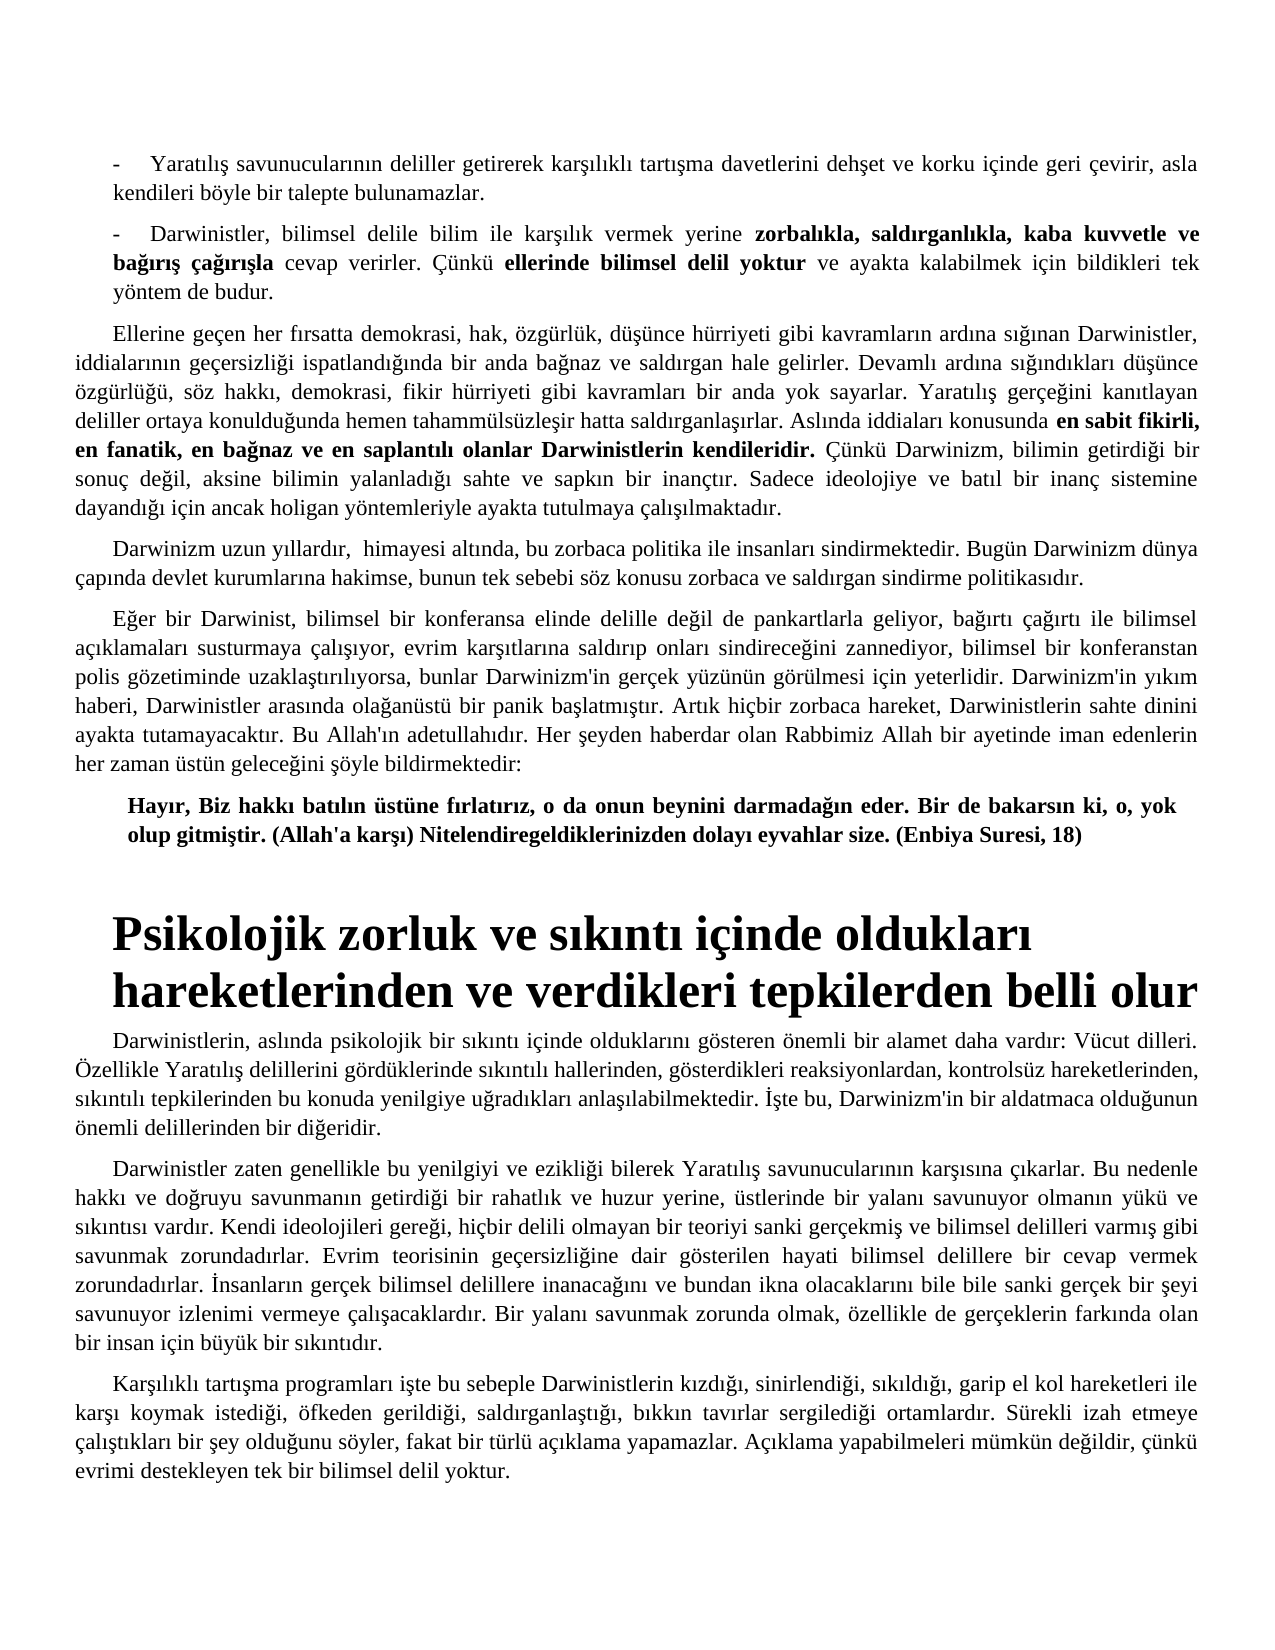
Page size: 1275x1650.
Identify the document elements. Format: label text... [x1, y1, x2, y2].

text Ellerine geçen her fırsatta demokrasi, hak, özgürlük, düşünce hürriyeti gibi kavramların ardına sığınan Darwinistler, iddialarının geçersizliği ispatlandığında bir anda bağnaz ve saldırgan hale gelirler. Devamlı ardına sığındıkları düşünce özgürlüğü, söz hakkı, demokrasi, fikir hürriyeti gibi kavramları bir anda yok sayarlar. Yaratılış gerçeğini kanıtlayan deliller ortaya konulduğunda hemen tahammülsüzleşir hatta saldırganlaşırlar. Aslında iddiaları konusunda en sabit fikirli, en fanatik, en bağnaz ve en saplantılı olanlar Darwinistlerin kendileridir. Çünkü Darwinizm, bilimin getirdiği bir sonuç değil, aksine bilimin yalanladığı sahte ve sapkın bir inançtır. Sadece ideolojiye ve batıl bir inanç sistemine dayandığı için ancak holigan yöntemleriyle ayakta tutulmaya çalışılmaktadır. [75, 320, 1200, 520]
text Darwinistlerin, aslında psikolojik bir sıkıntı içinde olduklarını gösteren önemli bir alamet daha vardır: Vücut dilleri. Özellikle Yaratılış delillerini gördüklerinde sıkıntılı hallerinden, gösterdikleri reaksiyonlardan, kontrolsüz hareketlerinden, sıkıntılı tepkilerinden bu konuda yenilgiye uğradıkları anlaşılabilmektedir. İşte bu, Darwinizm'in bir aldatmaca olduğunun önemli delillerinden bir diğeridir. [75, 1027, 1200, 1140]
text Darwinistler zaten genellikle bu yenilgiyi ve ezikliği bilerek Yaratılış savunucularının karşısına çıkarlar. Bu nedenle hakkı ve doğruyu savunmanın getirdiği bir rahatlık ve huzur yerine, üstlerinde bir yalanı savunuyor olmanın yükü ve sıkıntısı vardır. Kendi ideolojileri gereği, hiçbir delili olmayan bir teoriyi sanki gerçekmiş ve bilimsel delilleri varmış gibi savunmak zorundadırlar. Evrim teorisinin geçersizliğine dair gösterilen hayati bilimsel delillere bir cevap vermek zorundadırlar. İnsanların gerçek bilimsel delillere inanacağını ve bundan ikna olacaklarını bile bile sanki gerçek bir şeyi savunuyor izlenimi vermeye çalışacaklardır. Bir yalanı savunmak zorunda olmak, özellikle de gerçeklerin farkında olan bir insan için büyük bir sıkıntıdır. [75, 1155, 1200, 1355]
text - Yaratılış savunucularının deliller getirerek karşılıklı tartışma davetlerini dehşet ve korku içinde geri çevirir, asla kendileri böyle bir talepte bulunamazlar. [112, 150, 1200, 205]
subtitle Psikolojik zorluk ve sıkıntı içinde oldukları hareketlerinden ve verdikleri tepkilerden belli olur [112, 903, 1200, 1018]
text - Darwinistler, bilimsel delile bilim ile karşılık vermek yerine zorbalıkla, saldırganlıkla, kaba kuvvetle ve bağırış çağırışla cevap verirler. Çünkü ellerinde bilimsel delil yoktur ve ayakta kalabilmek için bildikleri tek yöntem de budur. [112, 220, 1200, 305]
text Eğer bir Darwinist, bilimsel bir konferansa elinde delille değil de pankartlarla geliyor, bağırtı çağırtı ile bilimsel açıklamaları susturmaya çalışıyor, evrim karşıtlarına saldırıp onları sindireceğini zannediyor, bilimsel bir konferanstan polis gözetiminde uzaklaştırılıyorsa, bunlar Darwinizm'in gerçek yüzünün görülmesi için yeterlidir. Darwinizm'in yıkım haberi, Darwinistler arasında olağanüstü bir panik başlatmıştır. Artık hiçbir zorbaca hareket, Darwinistlerin sahte dinini ayakta tutamayacaktır. Bu Allah'ın adetullahıdır. Her şeyden haberdar olan Rabbimiz Allah bir ayetinde iman edenlerin her zaman üstün geleceğini şöyle bildirmektedir: [75, 605, 1200, 777]
text Darwinizm uzun yıllardır, himayesi altında, bu zorbaca politika ile insanları sindirmektedir. Bugün Darwinizm dünya çapında devlet kurumlarına hakimse, bunun tek sebebi söz konusu zorbaca ve saldırgan sindirme politikasıdır. [75, 535, 1200, 590]
text Karşılıklı tartışma programları işte bu sebeple Darwinistlerin kızdığı, sinirlendiği, sıkıldığı, garip el kol hareketleri ile karşı koymak istediği, öfkeden gerildiği, saldırganlaştığı, bıkkın tavırlar sergilediği ortamlardır. Sürekli izah etmeye çalıştıkları bir şey olduğunu söyler, fakat bir türlü açıklama yapamazlar. Açıklama yapabilmeleri mümkün değildir, çünkü evrimi destekleyen tek bir bilimsel delil yoktur. [75, 1370, 1200, 1484]
text Hayır, Biz hakkı batılın üstüne fırlatırız, o da onun beynini darmadağın eder. Bir de bakarsın ki, o, yok olup gitmiştir. (Allah'a karşı) Nitelendiregeldiklerinizden dolayı eyvahlar size. (Enbiya Suresi, 18) [127, 792, 1177, 847]
